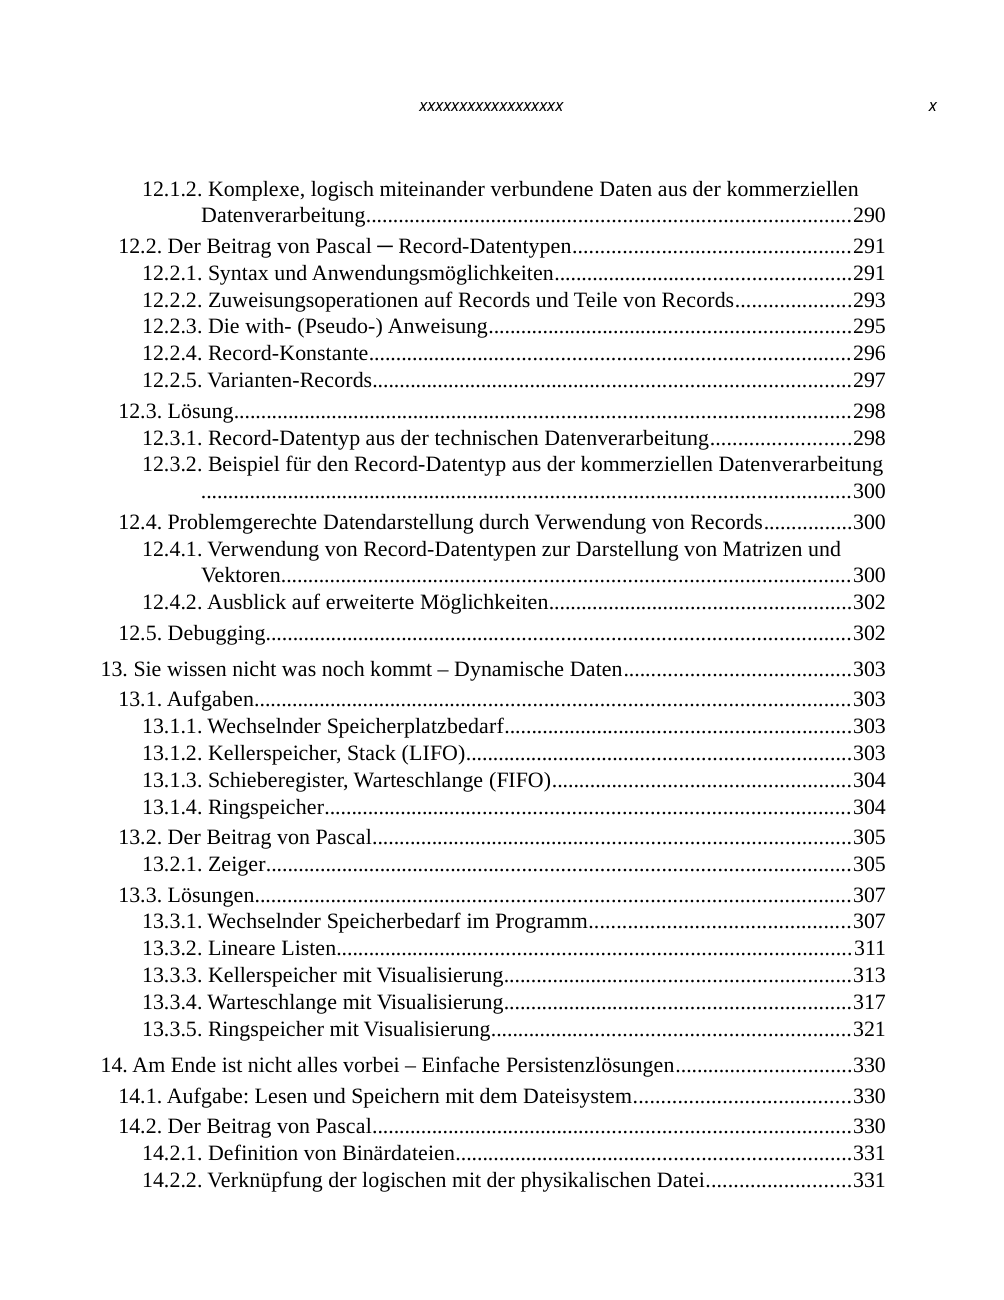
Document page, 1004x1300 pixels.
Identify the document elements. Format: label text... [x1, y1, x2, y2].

text 12.2. Der Beitrag von Pascal ─ Record-Datentypen 291 [118, 234, 886, 258]
text 12.2.3. Die with- (Pseudo-) Anweisung 295 [142, 314, 886, 339]
text 13.3.4. Warteschlange mit Visualisierung 317 [142, 990, 886, 1014]
text 13.3.5. Ringspeicher mit Visualisierung 321 [142, 1017, 886, 1041]
text 13.2. Der Beitrag von Pascal 305 [118, 825, 886, 850]
text 12.4. Problemgerechte Datendarstellung durch Verwendung von Records 300 [118, 509, 886, 534]
text 13.1.4. Ringspeicher 304 [142, 795, 886, 819]
text 13.3. Lösungen 307 [118, 882, 886, 907]
text 12.4.1. Verwendung von Record-Datentypen zur Darstellung von Matrizen und Vektoren 300 [142, 536, 886, 588]
text 13.3.2. Lineare Listen 311 [142, 936, 886, 961]
text 13.1.1. Wechselnder Speicherplatzbedarf 303 [142, 714, 886, 739]
text 13.1. Aufgaben 303 [118, 687, 886, 712]
text 13.1.3. Schieberegister, Warteschlange (FIFO) 304 [142, 768, 886, 792]
text 13.1.2. Kellerspeicher, Stack (LIFO) 303 [142, 741, 886, 766]
text 12.4.2. Ausblick auf erweiterte Möglichkeiten 302 [142, 590, 886, 615]
text 14.2.2. Verknüpfung der logischen mit der physikalischen Datei 331 [142, 1168, 886, 1192]
text 12.3. Lösung 298 [118, 398, 886, 423]
text 13.3.1. Wechselnder Speicherbedarf im Programm 307 [142, 909, 886, 934]
text 12.3.2. Beispiel für den Record-Datentyp aus der kommerziellen Datenverarbeitung 300 [142, 452, 886, 504]
text 12.2.1. Syntax und Anwendungsmöglichkeiten 291 [142, 261, 886, 285]
text 14. Am Ende ist nicht alles vorbei – Einfache Persistenzlösungen 330 [100, 1053, 886, 1078]
text 12.1.2. Komplexe, logisch miteinander verbundene Daten aus der kommerziellen Datenverarbeitung 290 [142, 176, 886, 228]
text 12.2.2. Zuweisungsoperationen auf Records und Teile von Records 293 [142, 287, 886, 312]
text 13.3.3. Kellerspeicher mit Visualisierung 313 [142, 963, 886, 988]
text 14.2.1. Definition von Binärdateien 331 [142, 1141, 886, 1165]
text 13. Sie wissen nicht was noch kommt – Dynamische Daten 303 [100, 657, 886, 681]
text 14.1. Aufgabe: Lesen und Speichern mit dem Dateisystem 330 [118, 1083, 886, 1108]
text 12.3.1. Record-Datentyp aus der technischen Datenverarbeitung 298 [142, 425, 886, 450]
text 14.2. Der Beitrag von Pascal 330 [118, 1114, 886, 1138]
text 13.2.1. Zeiger 305 [142, 852, 886, 877]
text 12.2.5. Varianten-Records 297 [142, 368, 886, 393]
text 12.5. Debugging 302 [118, 621, 886, 645]
text 12.2.4. Record-Konstante 296 [142, 341, 886, 366]
